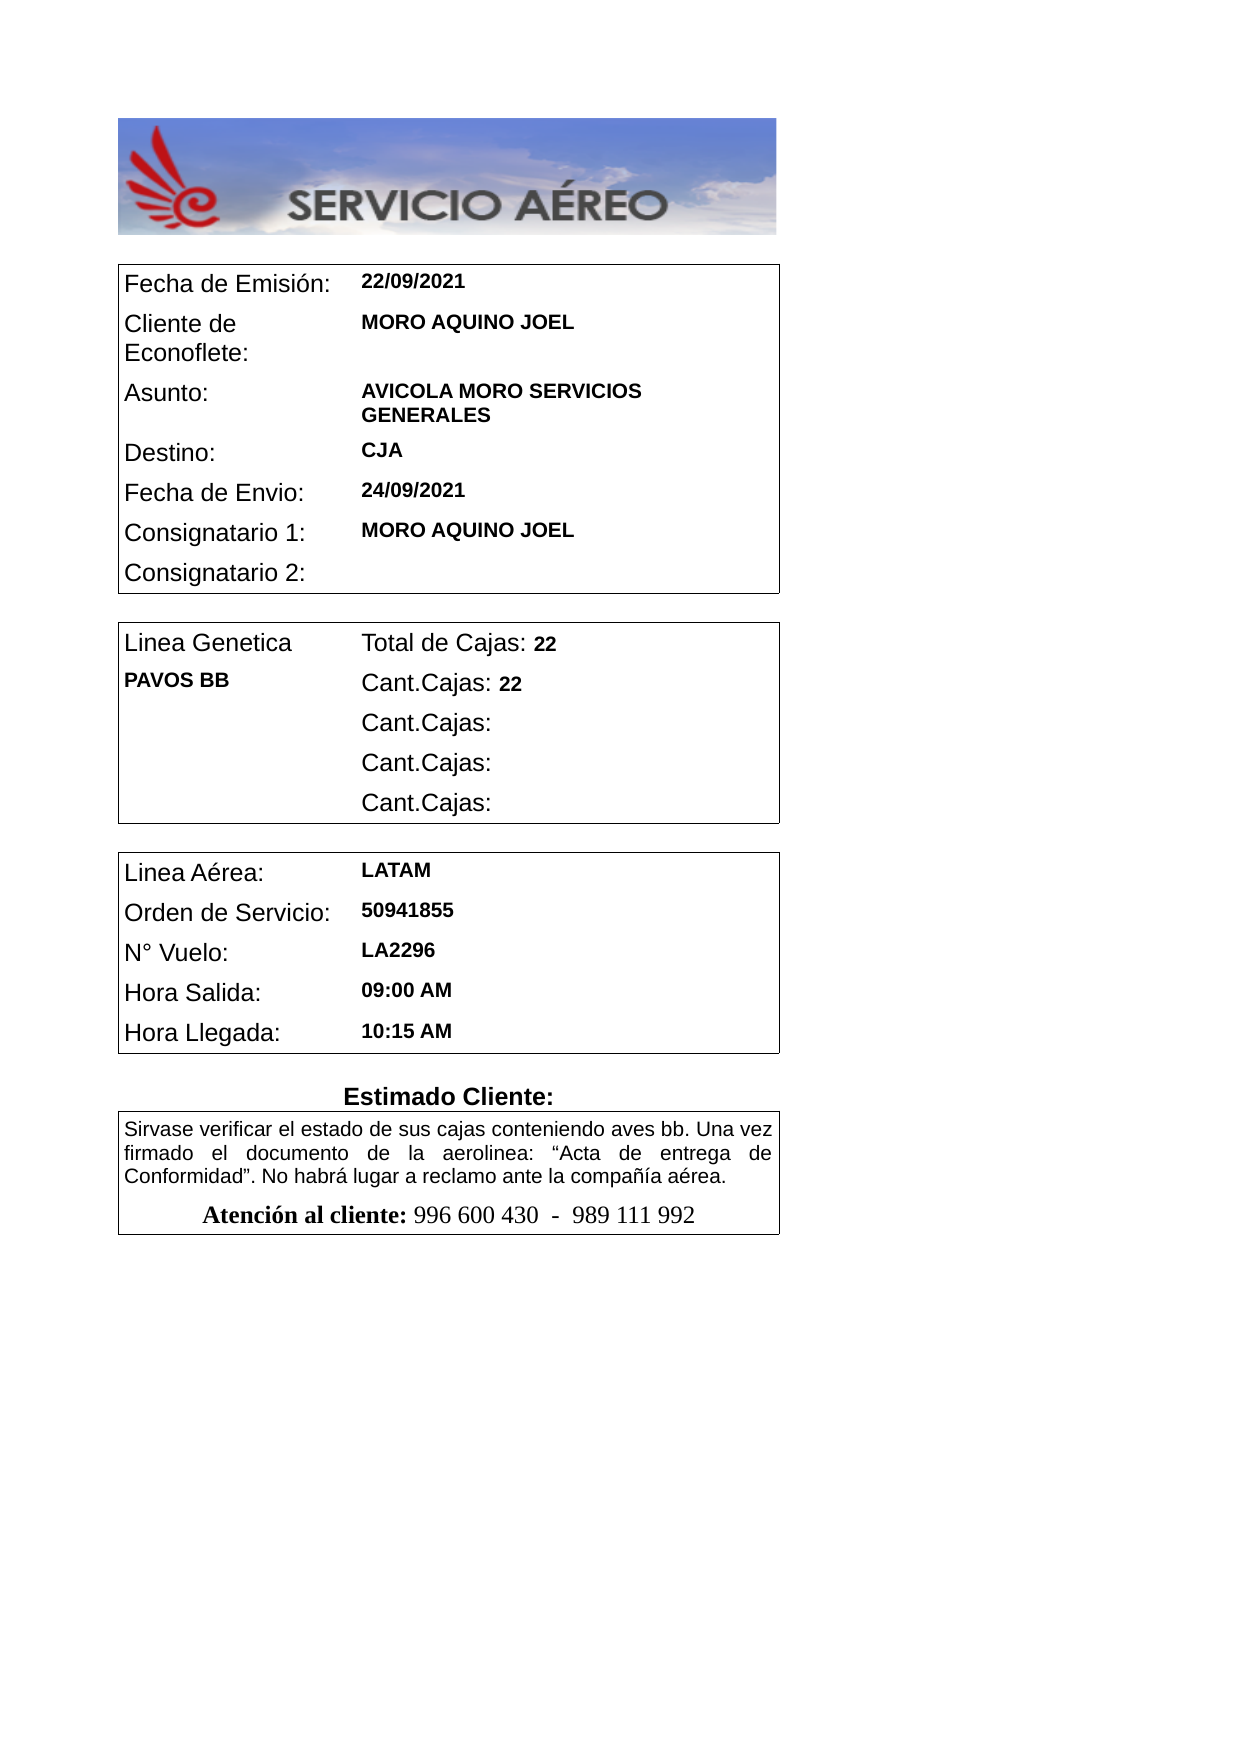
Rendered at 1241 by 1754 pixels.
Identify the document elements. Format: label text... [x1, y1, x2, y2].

table_cell Asunto: [119, 373, 356, 432]
table_cell CJA [356, 432, 779, 472]
table_cell PAVOS BB [119, 662, 356, 702]
table_cell Total de Cajas: 22 [356, 623, 779, 662]
table_cell MORO AQUINO JOEL [356, 513, 779, 553]
table_cell Sirvase verificar el estado de sus cajas conteniendo aves bb. Una vez firmado el documento de la aerolinea: “Acta de entrega de Conformidad”. No habrá lugar a reclamo ante la compañía aérea. [119, 1112, 779, 1194]
table_cell MORO AQUINO JOEL [356, 304, 779, 373]
table_cell 24/09/2021 [356, 472, 779, 512]
table_cell LATAM [356, 853, 779, 892]
table_cell Cant.Cajas: [356, 783, 779, 823]
table_cell 09:00 AM [356, 973, 779, 1013]
table_header Fecha de Emisión: [119, 265, 356, 304]
table_cell Cliente de Econoflete: [119, 304, 356, 373]
table_cell Atención al cliente: 996 600 430 - 989 111 992 [119, 1194, 779, 1234]
table_cell [356, 594, 779, 622]
table_cell [119, 743, 356, 783]
table_cell [118, 594, 356, 622]
table_cell 10:15 AM [356, 1013, 779, 1053]
table_cell [356, 553, 779, 593]
table_cell [119, 702, 356, 742]
table_cell Orden de Servicio: [119, 892, 356, 932]
table_header 22/09/2021 [356, 265, 779, 304]
table_cell LA2296 [356, 932, 779, 972]
table_cell N° Vuelo: [119, 932, 356, 972]
table_cell [118, 824, 356, 852]
table_cell Consignatario 1: [119, 513, 356, 553]
table_cell Destino: [119, 432, 356, 472]
table_cell [356, 824, 779, 852]
table_cell Hora Salida: [119, 973, 356, 1013]
table_cell Cant.Cajas: [356, 702, 779, 742]
table_cell Linea Genetica [119, 623, 356, 662]
table_cell [119, 783, 356, 823]
table_cell Cant.Cajas: [356, 743, 779, 783]
table_cell 50941855 [356, 892, 779, 932]
picture [118, 118, 777, 235]
table_cell Consignatario 2: [119, 553, 356, 593]
table_cell Fecha de Envio: [119, 472, 356, 512]
table_cell Estimado Cliente: [118, 1054, 779, 1111]
table_cell AVICOLA MORO SERVICIOS GENERALES [356, 373, 779, 432]
table_cell Hora Llegada: [119, 1013, 356, 1053]
table_cell Cant.Cajas: 22 [356, 662, 779, 702]
table_cell Linea Aérea: [119, 853, 356, 892]
